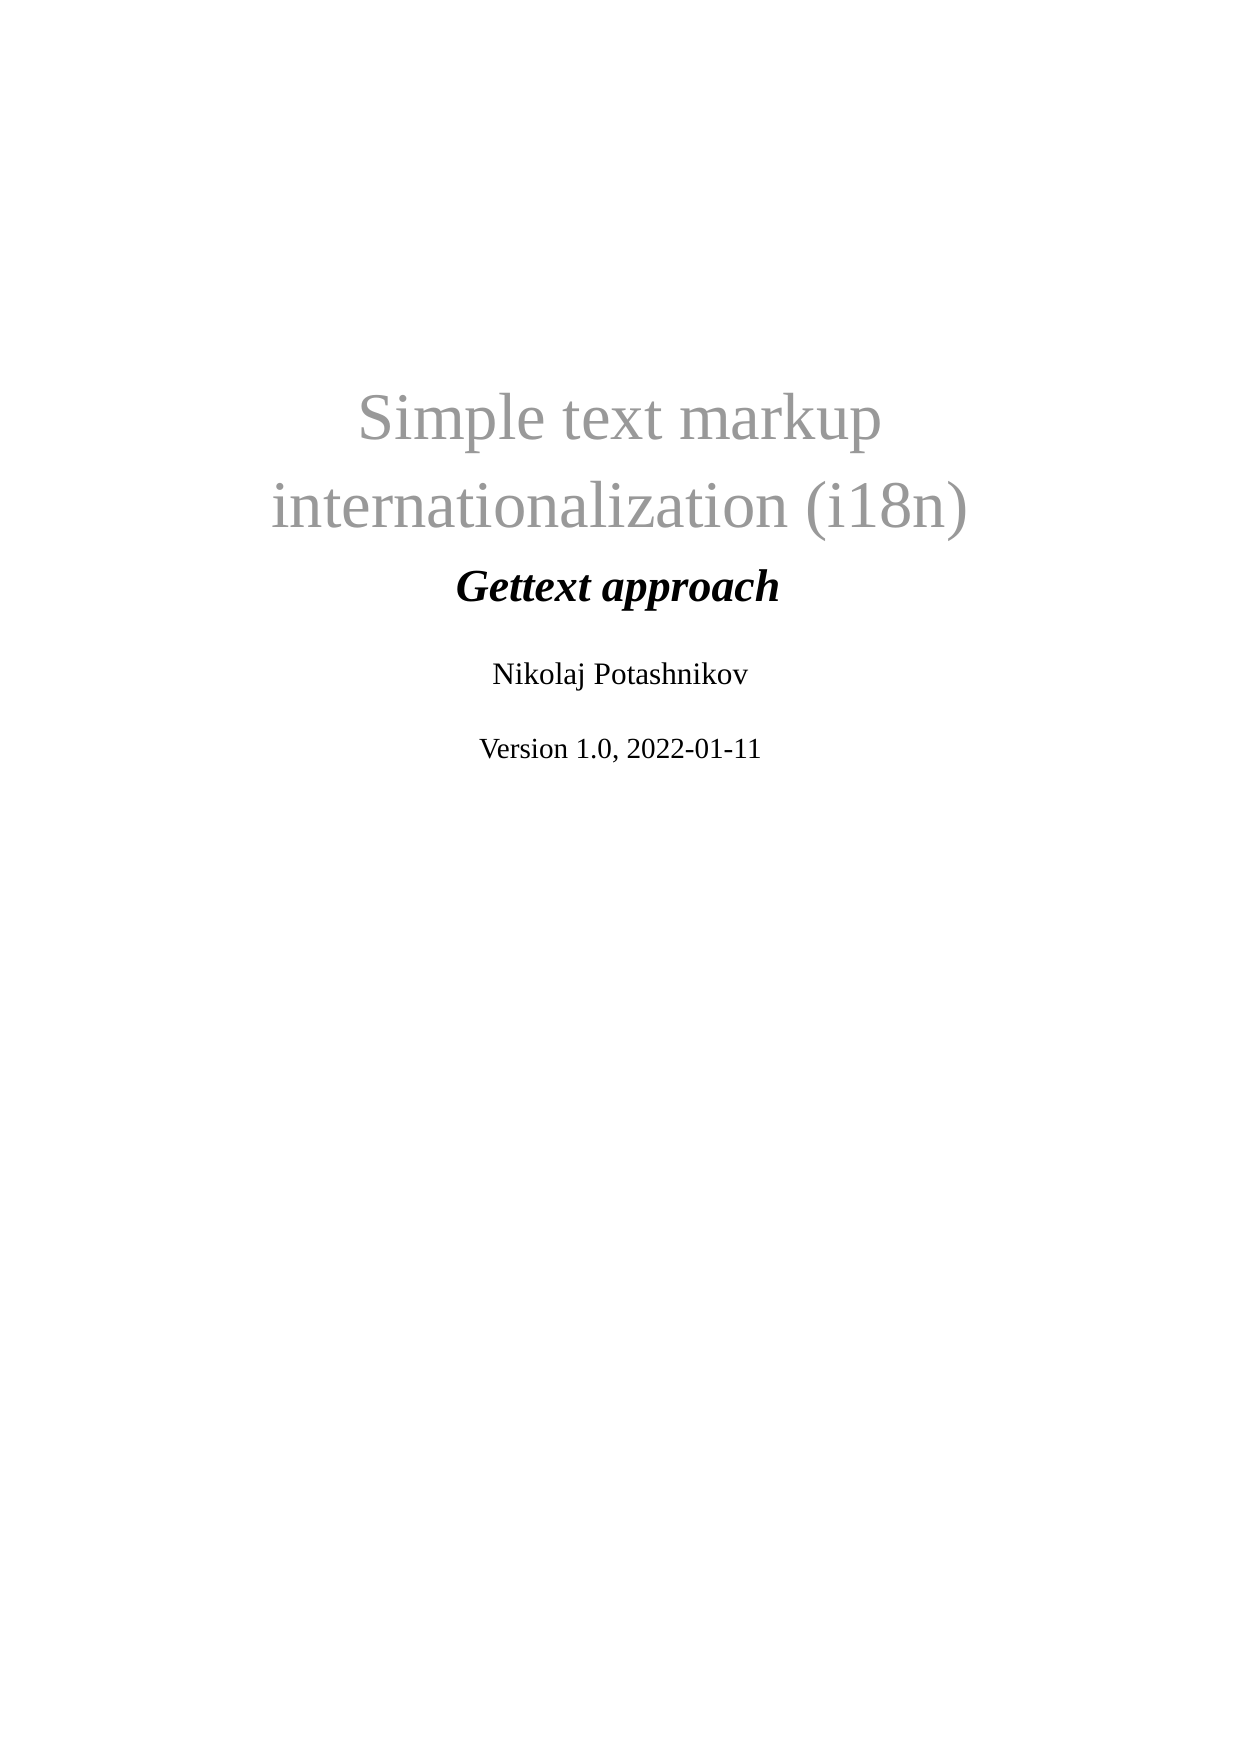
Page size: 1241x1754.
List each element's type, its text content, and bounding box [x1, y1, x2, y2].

title Simple text markup internationalization (i18n) [118, 377, 1122, 542]
text Nikolaj Potashnikov [118, 655, 1122, 691]
text Gettext approach [118, 559, 1122, 612]
text Version 1.0, 2022-01-11 [118, 732, 1122, 765]
